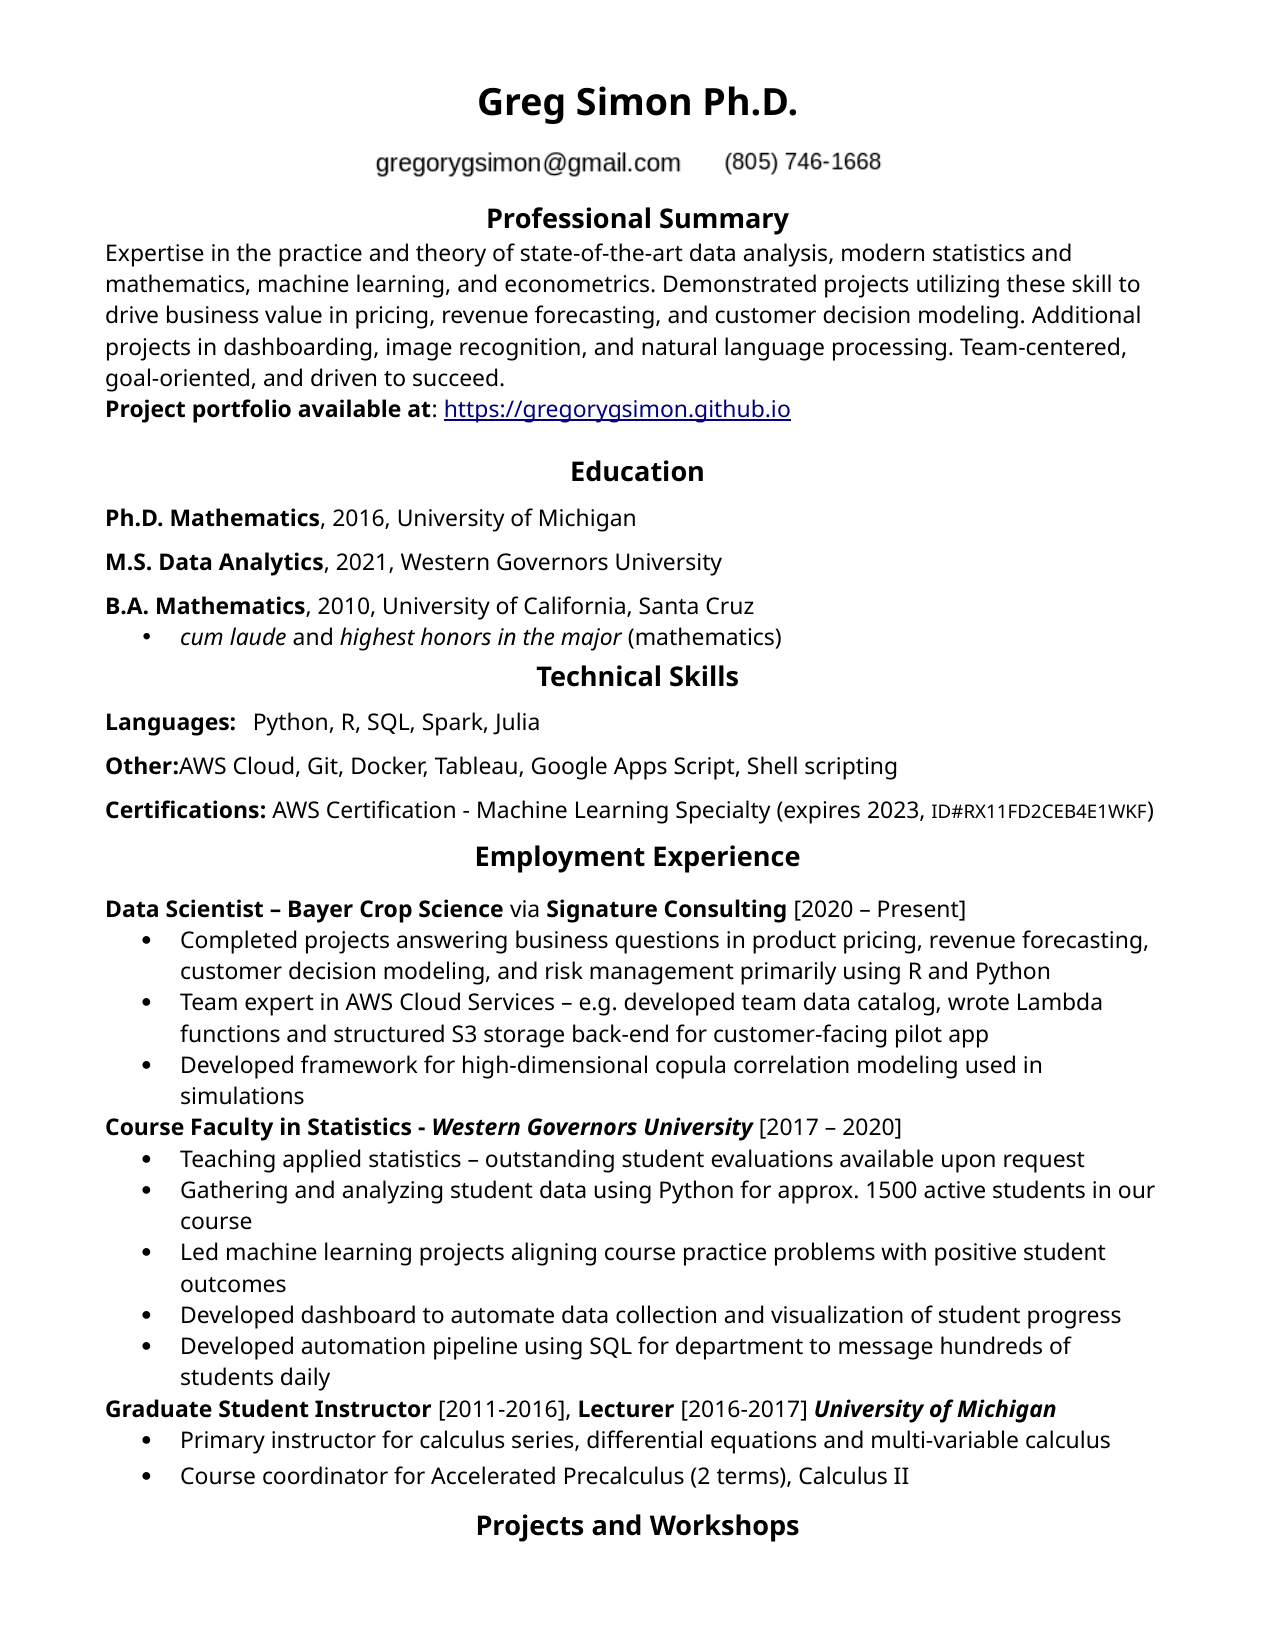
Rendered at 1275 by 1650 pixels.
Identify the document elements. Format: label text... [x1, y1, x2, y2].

text Expertise in the practice and theory of state-of-the-art data analysis, modern statistics and mathematics, machine learning, and econometrics. Demonstrated projects utilizing these skill to drive business value in pricing, revenue forecasting, and customer decision modeling. Additional projects in dashboarding, image recognition, and natural language processing. Team-centered, goal-oriented, and driven to succeed. [105, 237, 1170, 393]
list Gathering and analyzing student data using Python for approx. 1500 active students in our course [142, 1174, 1170, 1236]
list Team expert in AWS Cloud Services – e.g. developed team data catalog, wrote Lambda functions and structured S3 storage back-end for customer-facing pilot app [142, 986, 1170, 1049]
text Certifications: AWS Certification - Machine Learning Specialty (expires 2023, ID#RX11FD2CEB4E1WKF) [105, 794, 1170, 825]
text Ph.D. Mathematics, 2016, University of Michigan [105, 502, 1170, 533]
list Teaching applied statistics – outstanding student evaluations available upon request [142, 1142, 1170, 1174]
list Developed automation pipeline using SQL for department to message hundreds of students daily [142, 1330, 1170, 1392]
text Data Scientist – Bayer Crop Science via Signature Consulting [2020 – Present] [105, 892, 1170, 924]
text Professional Summary [105, 200, 1170, 237]
text Graduate Student Instructor [2011-2016], Lecturer [2016-2017] University of Michigan [105, 1392, 1170, 1424]
text Projects and Workshops [105, 1507, 1170, 1543]
list Developed framework for high-dimensional copula correlation modeling used in simulations [142, 1049, 1170, 1111]
text Education [105, 453, 1170, 490]
text Greg Simon Ph.D. [105, 75, 1170, 126]
list Completed projects answering business questions in product pricing, revenue forecasting, customer decision modeling, and risk management primarily using R and Python [142, 924, 1170, 986]
text Languages: Python, R, SQL, Spark, Julia [105, 706, 1170, 738]
list cum laude and highest honors in the major (mathematics) [142, 621, 1170, 652]
list Course coordinator for Accelerated Precalculus (2 terms), Calculus II [142, 1460, 1170, 1491]
text Technical Skills [105, 657, 1170, 694]
text Project portfolio available at: https://gregorygsimon.github.io [105, 393, 1170, 424]
text Employment Experience [105, 838, 1170, 874]
list Led machine learning projects aligning course practice problems with positive student outcomes [142, 1236, 1170, 1299]
text B.A. Mathematics, 2010, University of California, Santa Cruz [105, 590, 1170, 621]
list Developed dashboard to automate data collection and visualization of student progress [142, 1299, 1170, 1330]
picture [347, 126, 894, 198]
text Other: AWS Cloud, Git, Docker, Tableau, Google Apps Script, Shell scripting [105, 750, 1170, 781]
text M.S. Data Analytics, 2021, Western Governors University [105, 546, 1170, 577]
list Primary instructor for calculus series, differential equations and multi-variable calculus [142, 1424, 1170, 1455]
text Course Faculty in Statistics - Western Governors University [2017 – 2020] [105, 1111, 1170, 1142]
